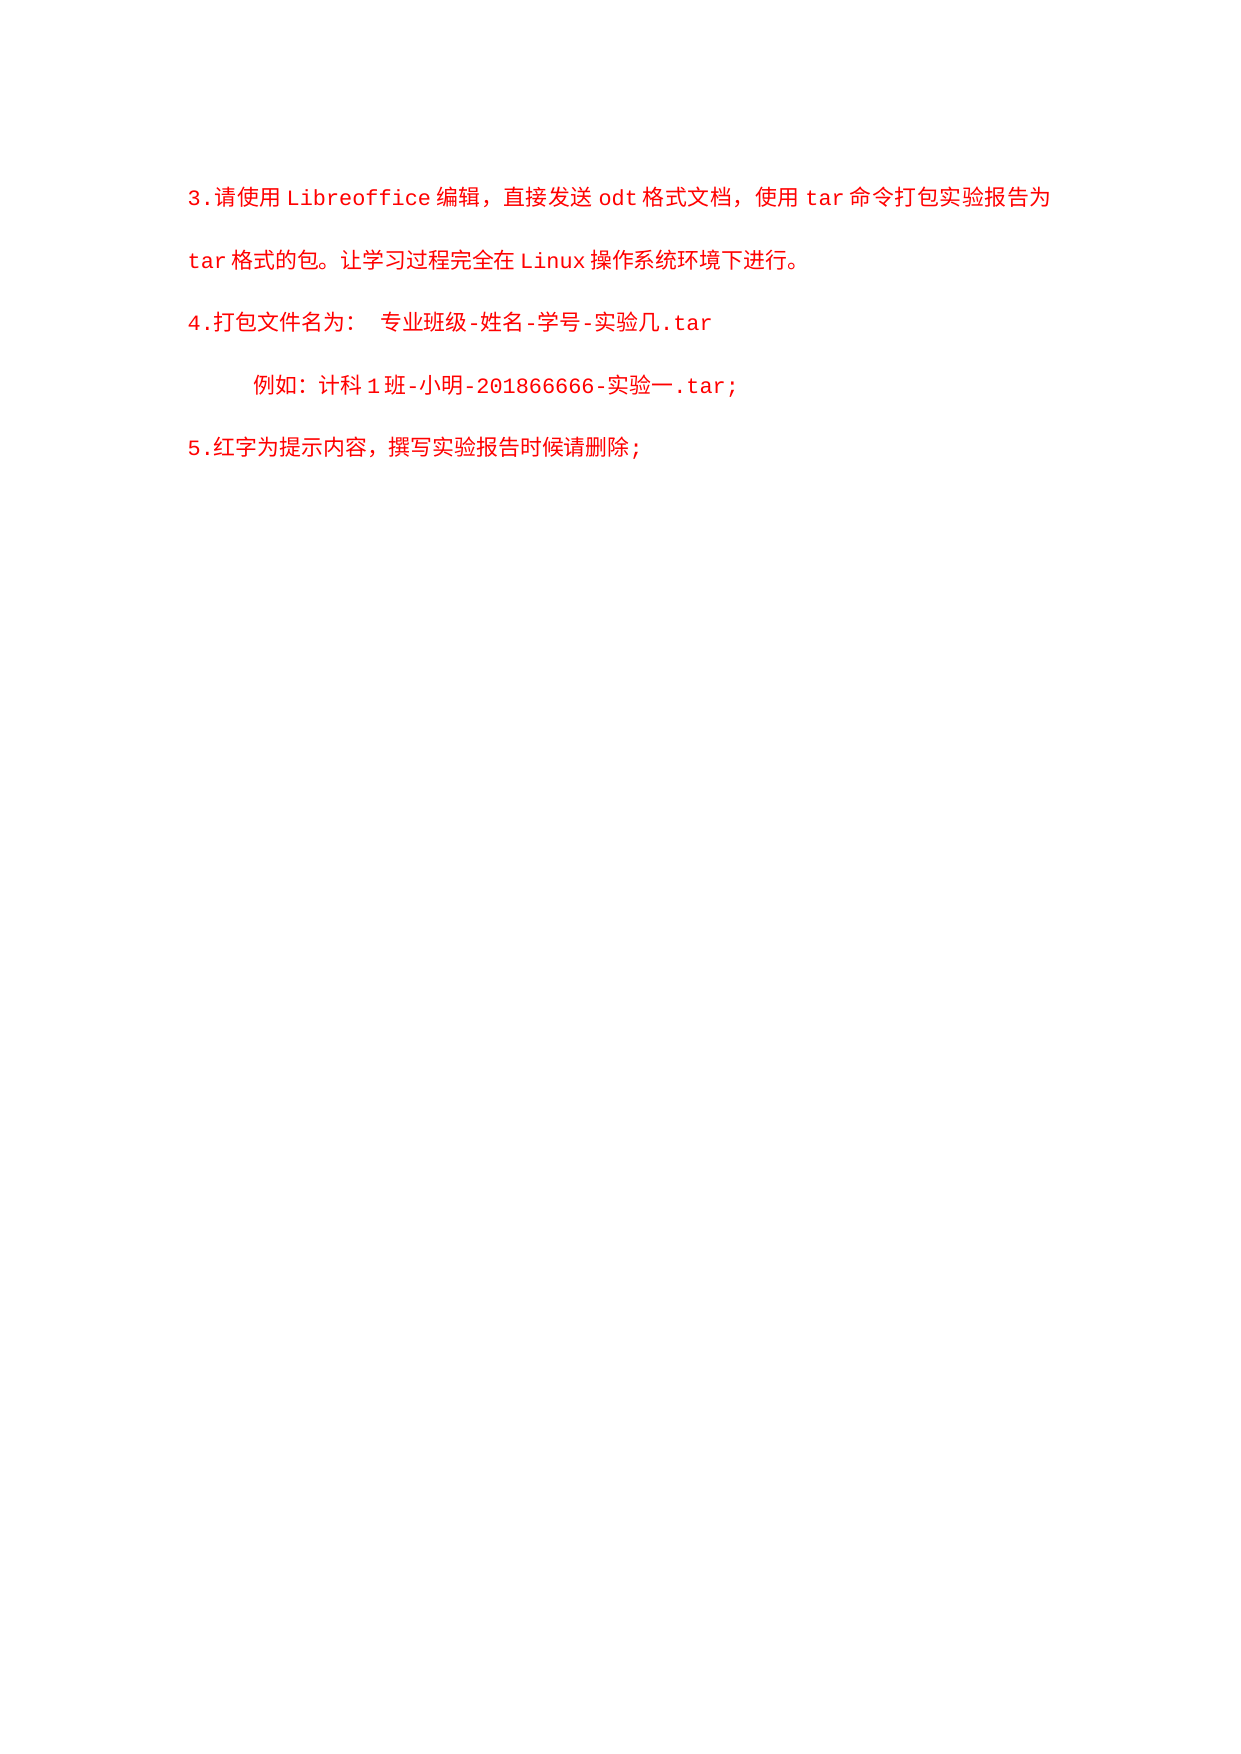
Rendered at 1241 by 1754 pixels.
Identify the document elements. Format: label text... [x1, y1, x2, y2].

text 5.红字为提示内容，撰写实验报告时候请删除; [187, 408, 1053, 471]
text 4.打包文件名为： 专业班级-姓名-学号-实验几.tar [187, 283, 1053, 346]
text 3.请使用Libreoffice编辑，直接发送odt格式文档，使用tar命令打包实验报告为tar格式的包。让学习过程完全在Linux操作系统环境下进行。 [187, 158, 1053, 283]
text 例如：计科1班-小明-201866666-实验一.tar; [187, 346, 1053, 408]
